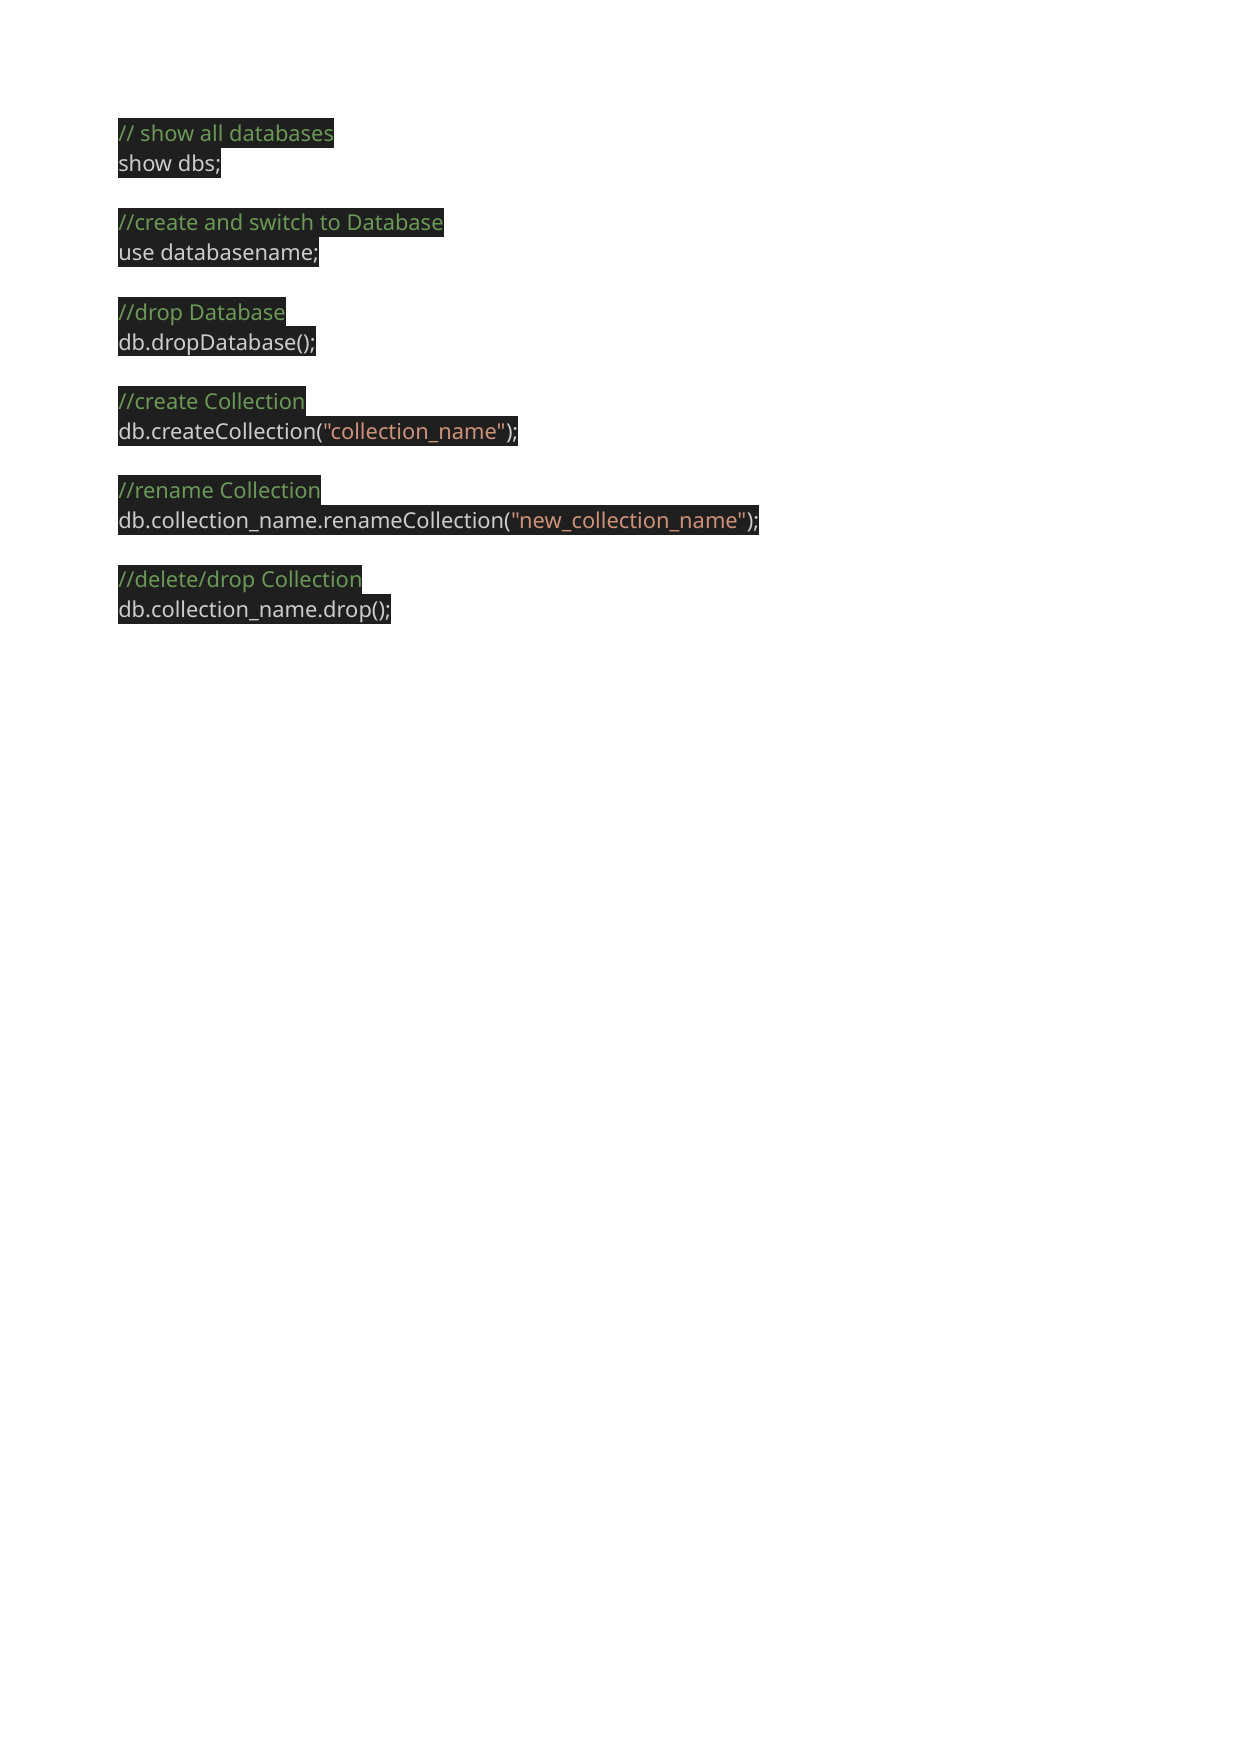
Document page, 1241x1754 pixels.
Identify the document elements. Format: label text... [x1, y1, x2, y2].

text //rename Collection [118, 475, 1122, 505]
text use databasename; [118, 237, 1122, 267]
text db.collection_name.renameCollection("new_collection_name"); [118, 505, 1122, 535]
text //drop Database [118, 297, 1122, 326]
text // show all databases [118, 118, 1122, 148]
text show dbs; [118, 148, 1122, 178]
text //create Collection [118, 386, 1122, 416]
text //create and switch to Database [118, 207, 1122, 237]
text db.collection_name.drop(); [118, 594, 1122, 624]
text //delete/drop Collection [118, 564, 1122, 594]
text db.dropDatabase(); [118, 326, 1122, 356]
text db.createCollection("collection_name"); [118, 416, 1122, 446]
